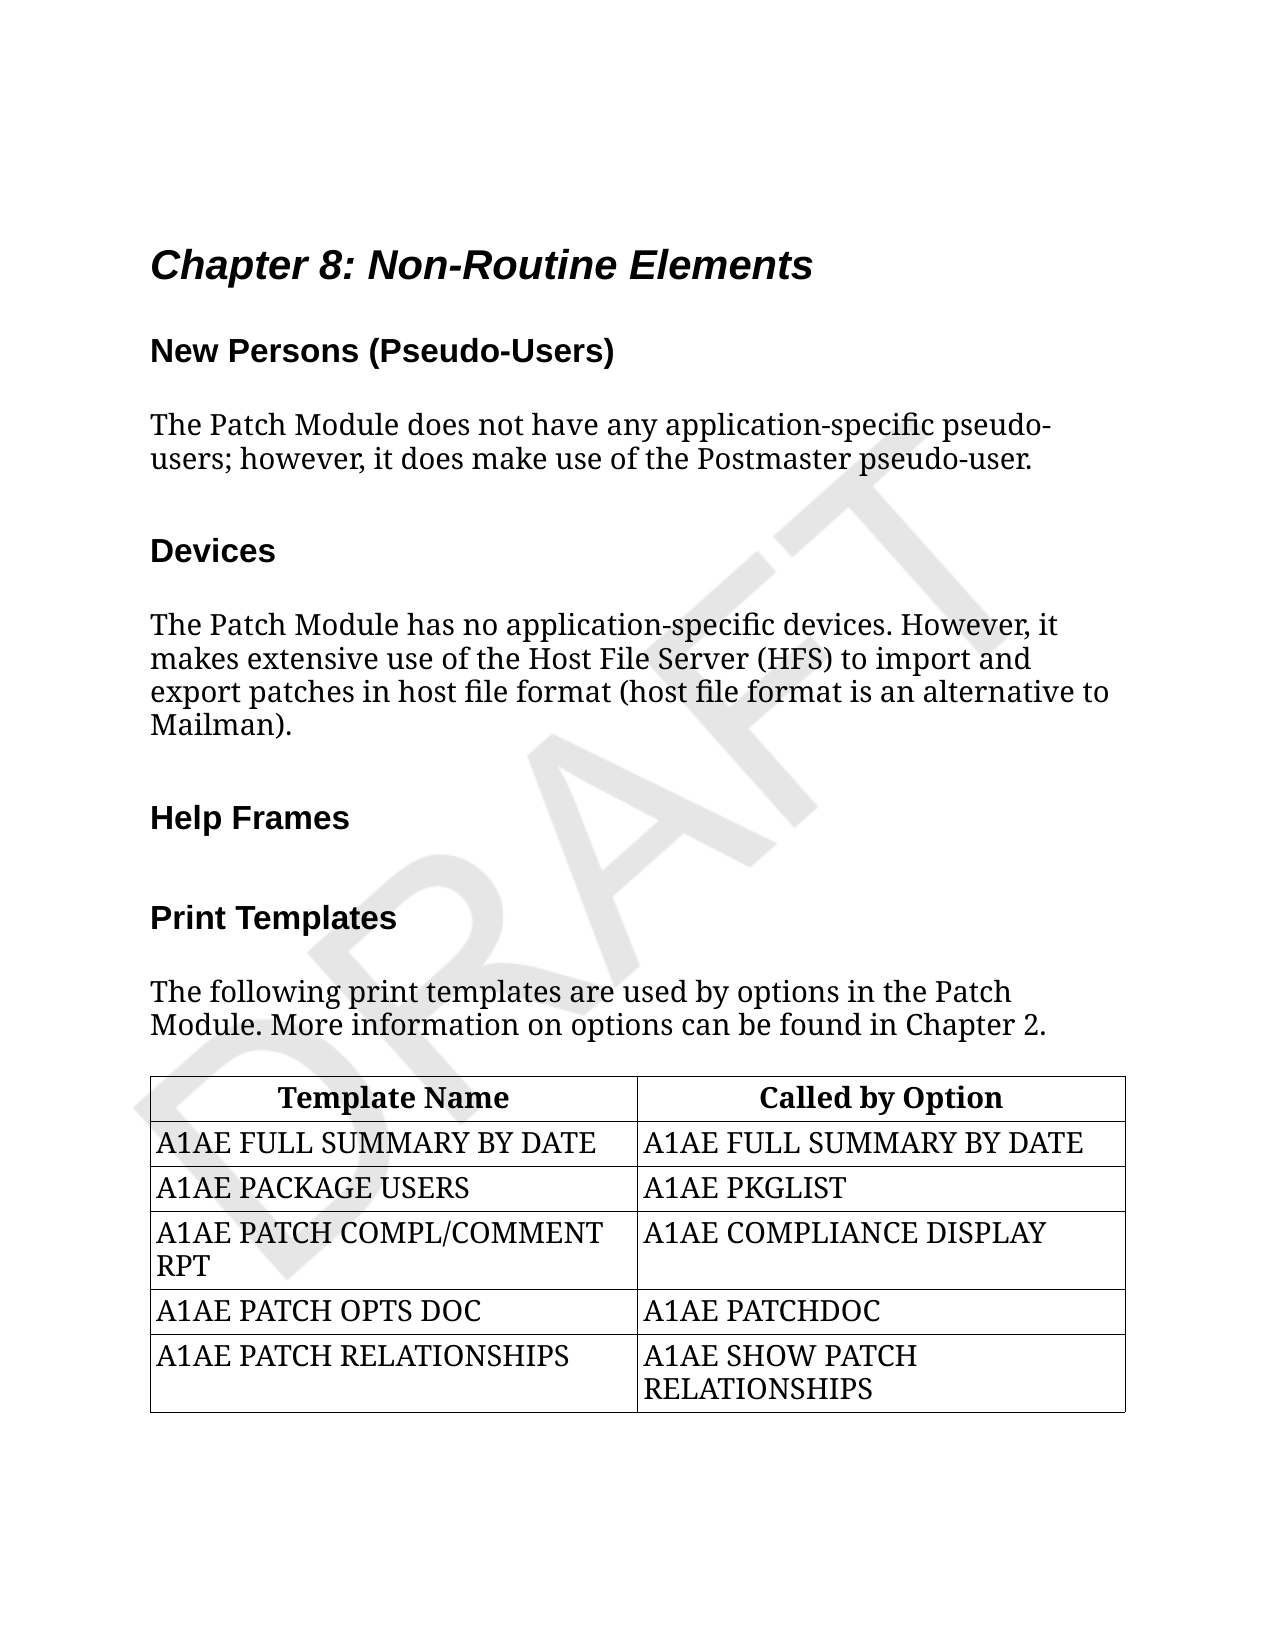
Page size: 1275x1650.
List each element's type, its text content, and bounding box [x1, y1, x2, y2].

table_cell A1AE PATCH COMPL/COMMENT RPT [151, 1212, 637, 1289]
table_header Called by Option [638, 1077, 1125, 1121]
table_cell A1AE PATCH OPTS DOC [151, 1290, 637, 1334]
subtitle Chapter 8: Non-Routine Elements [150, 226, 1125, 292]
table_header Template Name [151, 1077, 637, 1121]
table_cell A1AE PACKAGE USERS [151, 1167, 637, 1211]
table_cell A1AE PATCH RELATIONSHIPS [151, 1335, 637, 1412]
table_cell A1AE SHOW PATCH RELATIONSHIPS [638, 1335, 1125, 1412]
picture [237, 842, 1038, 876]
subtitle New Persons (Pseudo-Users) [150, 309, 1125, 376]
text The following print templates are used by options in the Patch Module. More information on options can be found in Chapter 2. [150, 976, 1125, 1042]
table_cell A1AE FULL SUMMARY BY DATE [638, 1122, 1125, 1166]
subtitle Help Frames [150, 776, 1125, 842]
picture [237, 742, 1038, 776]
text The Patch Module has no application-specific devices. However, it makes extensive use of the Host File Server (HFS) to import and export patches in host file format (host file format is an alternative to Mailman). [150, 609, 1125, 742]
picture [237, 476, 1038, 509]
table_cell A1AE FULL SUMMARY BY DATE [151, 1122, 637, 1166]
subtitle Print Templates [150, 876, 1125, 942]
picture [237, 576, 1038, 609]
table_cell A1AE PATCHDOC [638, 1290, 1125, 1334]
table_cell A1AE COMPLIANCE DISPLAY [638, 1212, 1125, 1289]
picture [237, 1042, 1038, 1076]
subtitle Devices [150, 509, 1125, 576]
text The Patch Module does not have any application-specific pseudo-users; however, it does make use of the Postmaster pseudo-user. [150, 409, 1125, 476]
picture [237, 942, 1038, 976]
table_cell A1AE PKGLIST [638, 1167, 1125, 1211]
